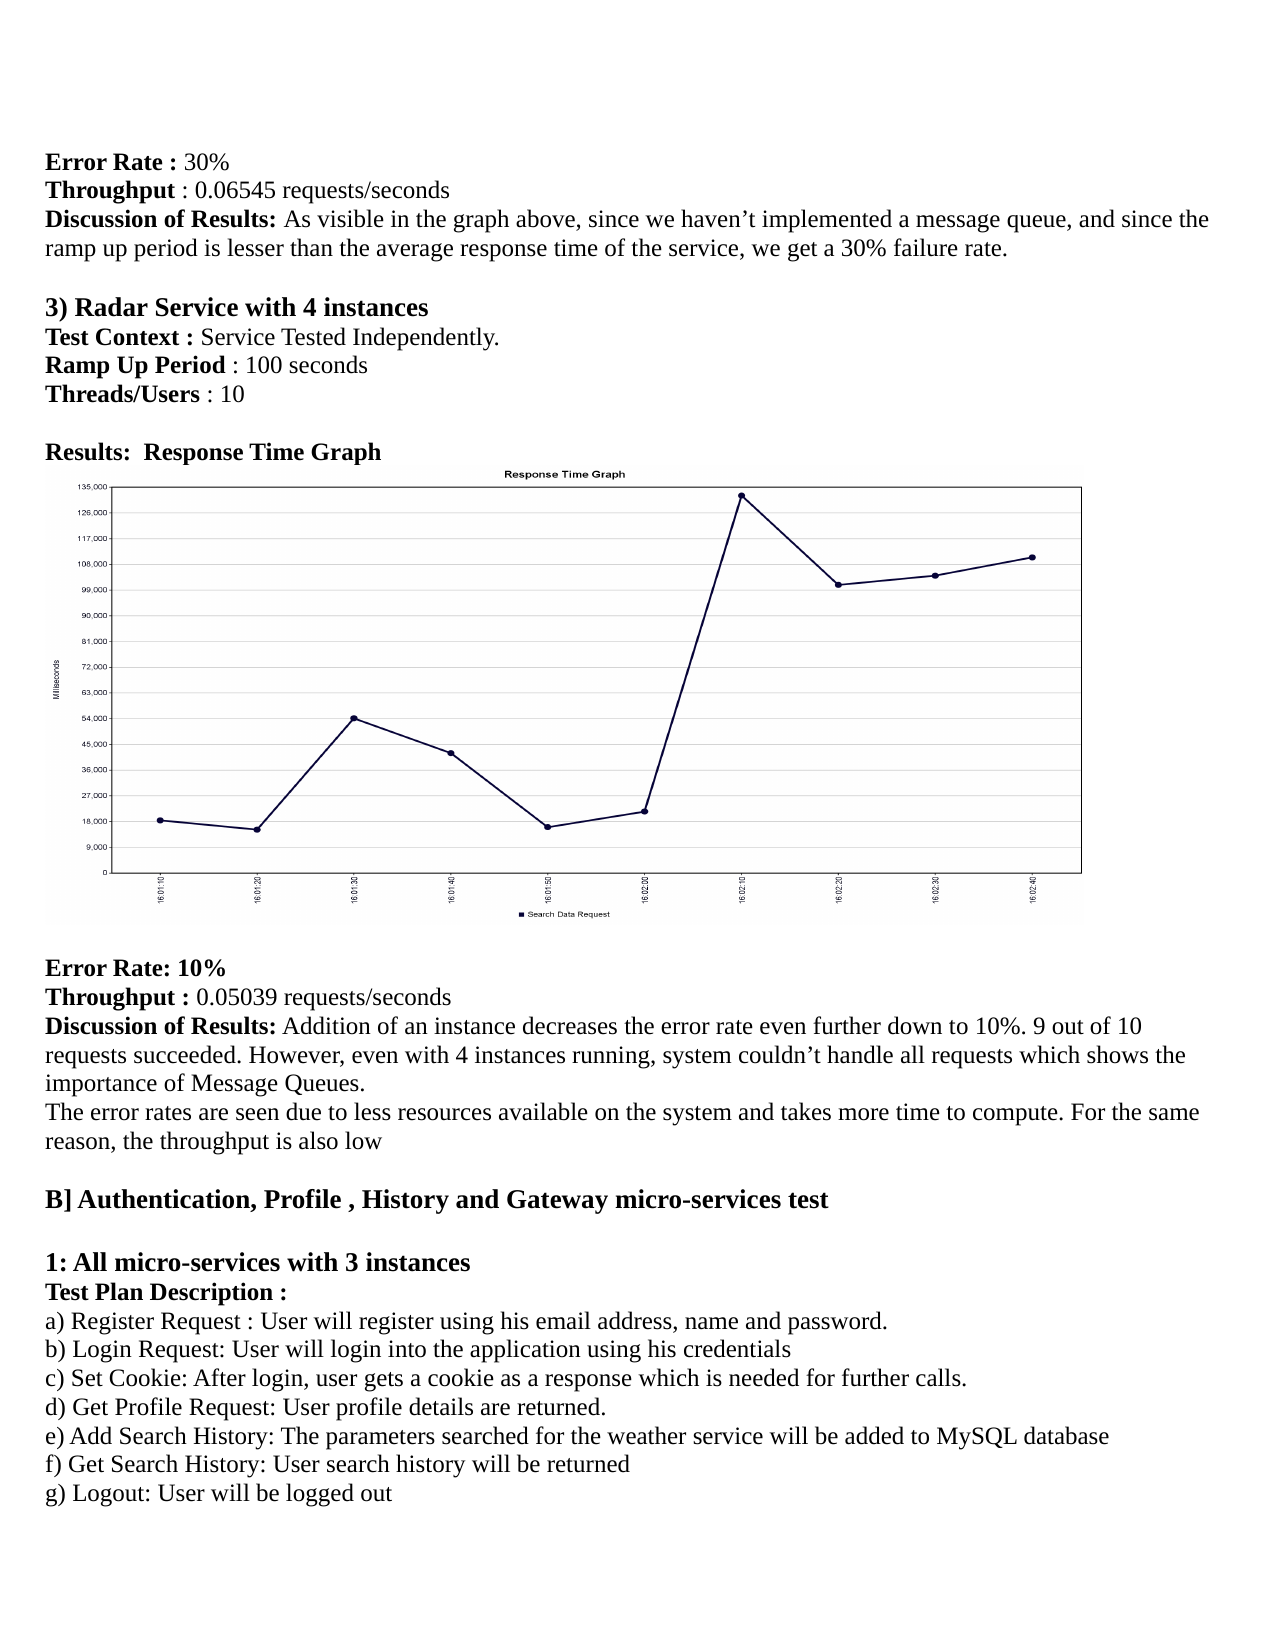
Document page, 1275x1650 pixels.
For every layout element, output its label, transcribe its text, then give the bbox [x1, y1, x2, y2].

text Test Context : Service Tested Independently. [45, 322, 1230, 351]
text b) Login Request: User will login into the application using his credentials [45, 1334, 1230, 1363]
text f) Get Search History: User search history will be returned [45, 1449, 1230, 1478]
text Test Plan Description : [45, 1277, 1230, 1306]
text c) Set Cookie: After login, user gets a cookie as a response which is needed for further calls. [45, 1363, 1230, 1392]
text Ramp Up Period : 100 seconds [45, 351, 1230, 379]
text Throughput : 0.06545 requests/seconds [45, 176, 1230, 204]
text g) Logout: User will be logged out [45, 1478, 1230, 1507]
text 1: All micro-services with 3 instances [45, 1246, 1230, 1277]
text Discussion of Results: As visible in the graph above, since we haven’t implemented a message queue, and since the ramp up period is lesser than the average response time of the service, we get a 30% failure rate. [45, 204, 1230, 262]
text Throughput : 0.05039 requests/seconds [45, 982, 1230, 1011]
text Discussion of Results: Addition of an instance decreases the error rate even further down to 10%. 9 out of 10 requests succeeded. However, even with 4 instances running, system couldn’t handle all requests which shows the importance of Message Queues. [45, 1011, 1230, 1097]
text Error Rate: 10% [45, 953, 1230, 982]
text 3) Radar Service with 4 instances [45, 291, 1230, 322]
text Error Rate : 30% [45, 147, 1230, 176]
picture [45, 465, 1084, 925]
text a) Register Request : User will register using his email address, name and password. [45, 1306, 1230, 1334]
text B] Authentication, Profile , History and Gateway micro-services test [45, 1183, 1230, 1215]
text d) Get Profile Request: User profile details are returned. [45, 1392, 1230, 1421]
text e) Add Search History: The parameters searched for the weather service will be added to MySQL database [45, 1421, 1230, 1449]
text Results: Response Time Graph [45, 437, 1230, 466]
text The error rates are seen due to less resources available on the system and takes more time to compute. For the same reason, the throughput is also low [45, 1097, 1230, 1155]
text Threads/Users : 10 [45, 379, 1230, 408]
